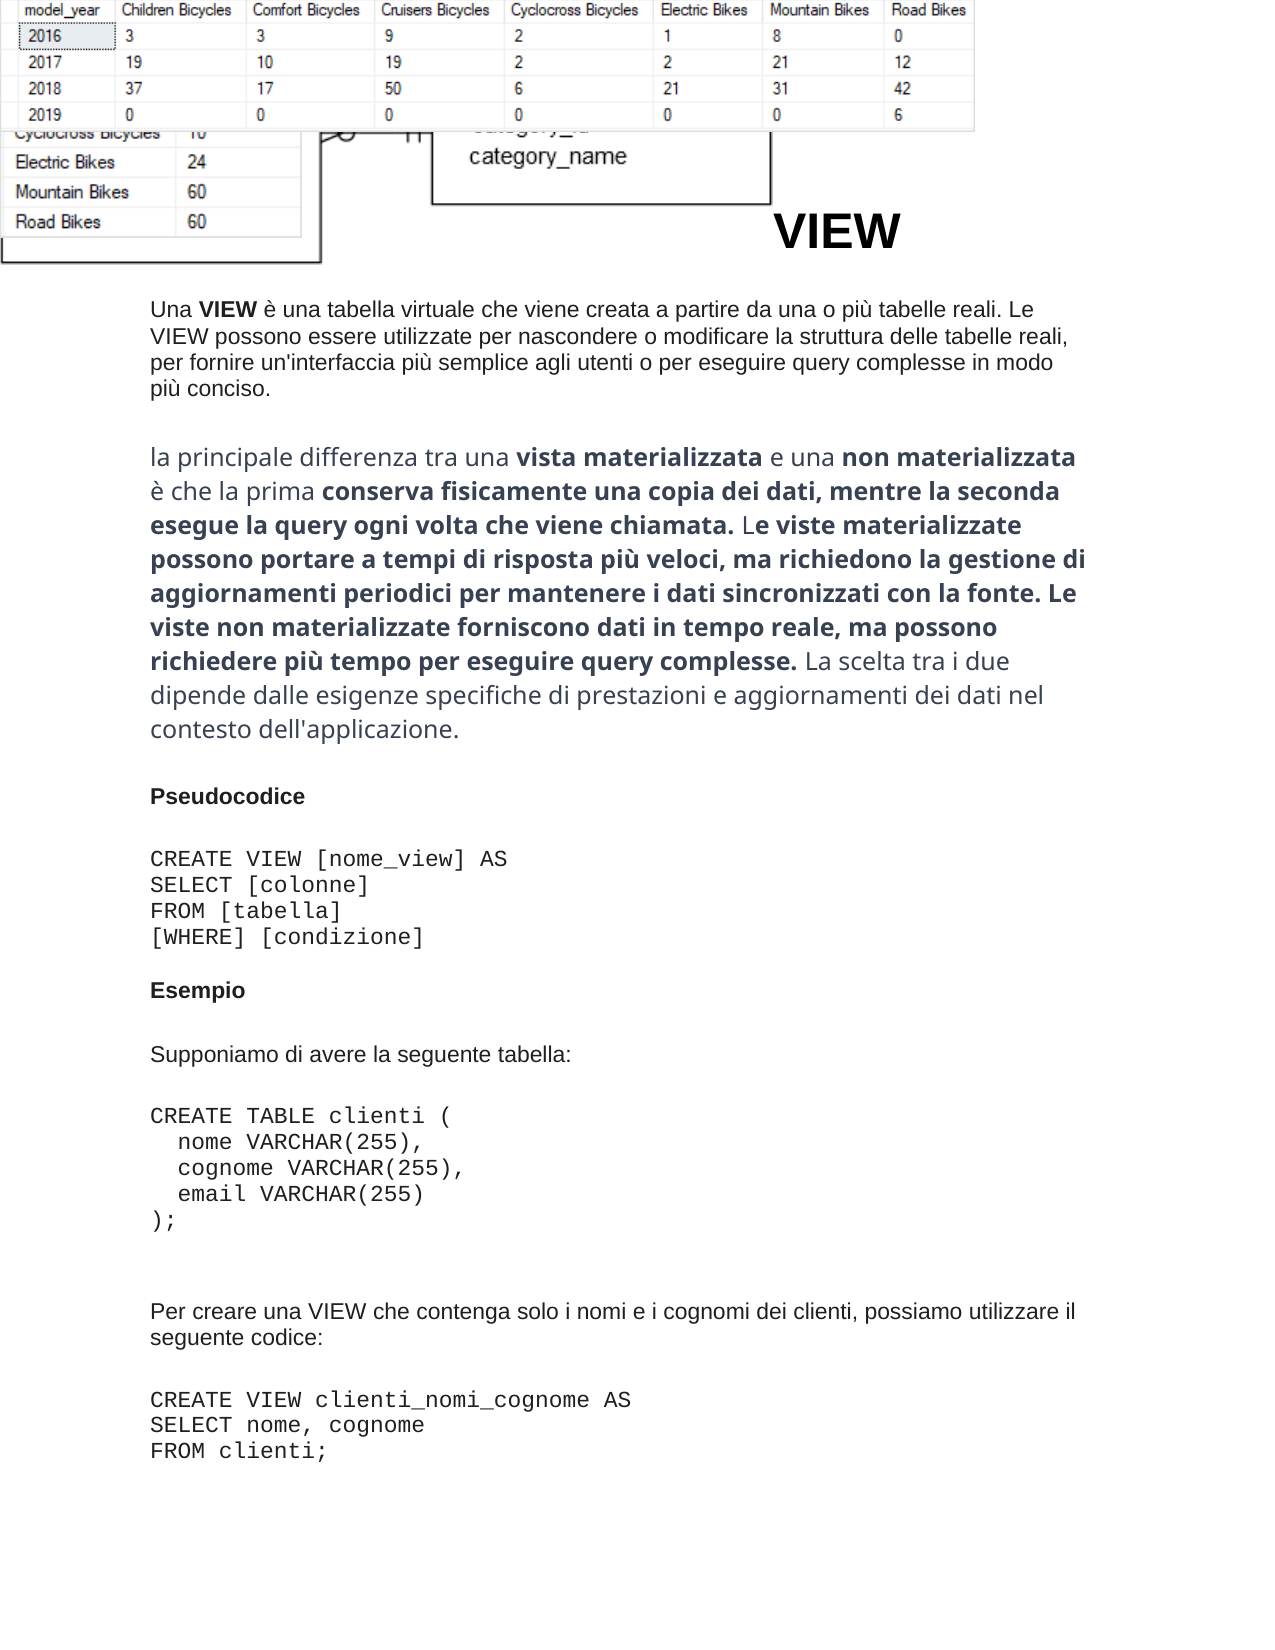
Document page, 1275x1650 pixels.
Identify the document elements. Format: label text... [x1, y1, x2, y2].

text Per creare una VIEW che contenga solo i nomi e i cognomi dei clienti, possiamo utilizzare il seguente codice: [150, 1298, 1087, 1350]
text CREATE TABLE clienti ( nome VARCHAR(255), cognome VARCHAR(255), email VARCHAR(255) ); [150, 1104, 1087, 1260]
text Esempio [150, 977, 1087, 1003]
text Supponiamo di avere la seguente tabella: [150, 1041, 1087, 1067]
text CREATE VIEW clienti_nomi_cognome AS SELECT nome, cognome FROM clienti; [150, 1388, 1087, 1492]
text la principale differenza tra una vista materializzata e una non materializzata è che la prima conserva fisicamente una copia dei dati, mentre la seconda esegue la query ogni volta che viene chiamata. Le viste materializzate possono portare a tempi di risposta più veloci, ma richiedono la gestione di aggiornamenti periodici per mantenere i dati sincronizzati con la fonte. Le viste non materializzate forniscono dati in tempo reale, ma possono richiedere più tempo per eseguire query complesse. La scelta tra i due dipende dalle esigenze specifiche di prestazioni e aggiornamenti dei dati nel contesto dell'applicazione. [150, 439, 1087, 746]
text CREATE VIEW [nome_view] AS SELECT [colonne] FROM [tabella] [WHERE] [condizione] [150, 847, 1087, 977]
picture [0, 0, 975, 265]
text Pseudocodice [150, 783, 1087, 810]
subtitle VIEW [773, 201, 1087, 259]
text Una VIEW è una tabella virtuale che viene creata a partire da una o più tabelle reali. Le VIEW possono essere utilizzate per nascondere o modificare la struttura delle tabelle reali, per fornire un'interfaccia più semplice agli utenti o per eseguire query complesse in modo più conciso. [150, 296, 1087, 402]
